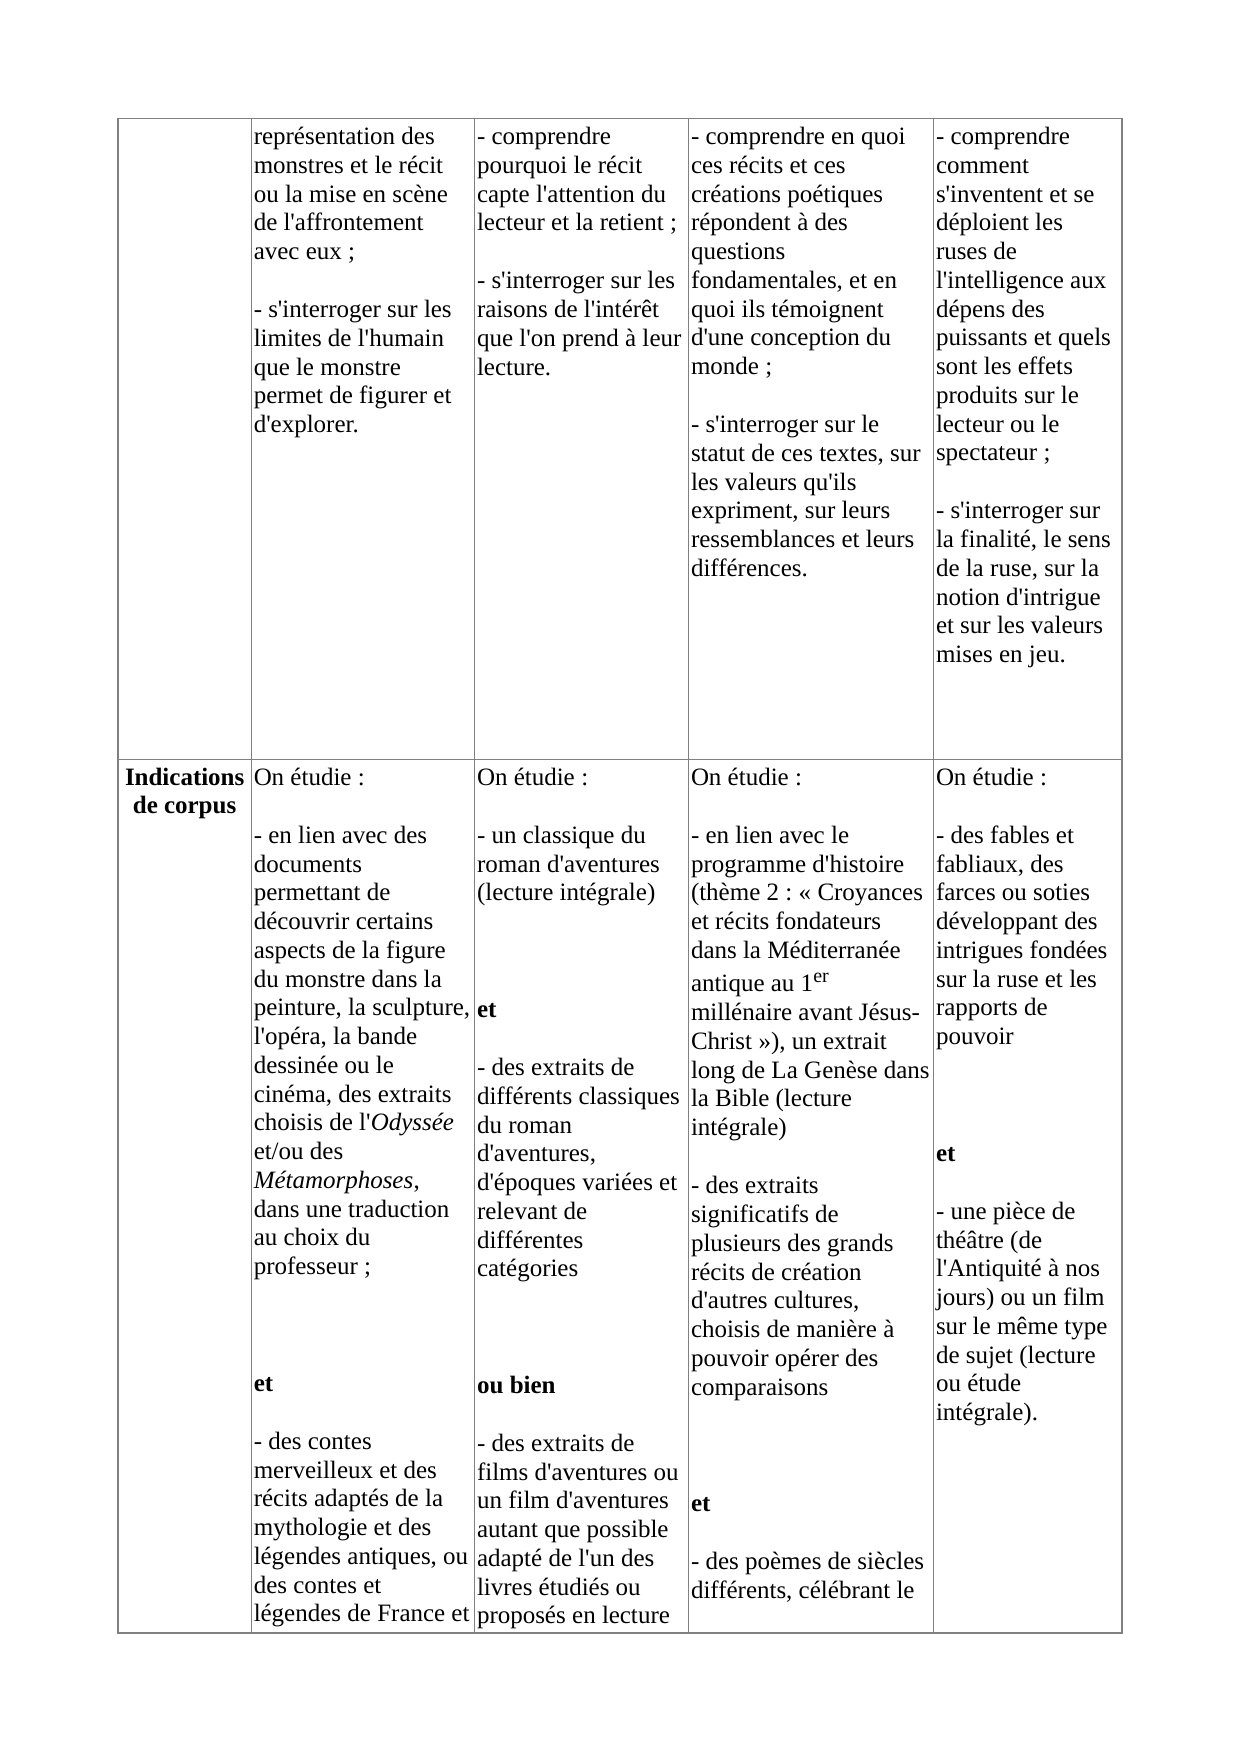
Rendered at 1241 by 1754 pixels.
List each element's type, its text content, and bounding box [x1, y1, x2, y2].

table_cell [119, 119, 251, 759]
table_cell - comprendre en quoi ces récits et ces créations poétiques répondent à des questions fondamentales, et en quoi ils témoignent d'une conception du monde ; - s'interroger sur le statut de ces textes, sur les valeurs qu'ils expriment, sur leurs ressemblances et leurs différences. [689, 119, 933, 759]
table_cell On étudie : - en lien avec le programme d'histoire (thème 2 : « Croyances et récits fondateurs dans la Méditerranée antique au 1er millénaire avant Jésus-Christ »), un extrait long de La Genèse dans la Bible (lecture intégrale) - des extraits significatifs de plusieurs des grands récits de création d'autres cultures, choisis de manière à pouvoir opérer des comparaisons et - des poèmes de siècles différents, célébrant le [689, 760, 933, 1632]
table_cell - comprendre comment s'inventent et se déploient les ruses de l'intelligence aux dépens des puissants et quels sont les effets produits sur le lecteur ou le spectateur ; - s'interroger sur la finalité, le sens de la ruse, sur la notion d'intrigue et sur les valeurs mises en jeu. [934, 119, 1121, 759]
table_cell On étudie : - en lien avec des documents permettant de découvrir certains aspects de la figure du monstre dans la peinture, la sculpture, l'opéra, la bande dessinée ou le cinéma, des extraits choisis de l'Odyssée et/ou des Métamorphoses, dans une traduction au choix du professeur ; et - des contes merveilleux et des récits adaptés de la mythologie et des légendes antiques, ou des contes et légendes de France et [252, 760, 474, 1632]
table_cell On étudie : - un classique du roman d'aventures (lecture intégrale) et - des extraits de différents classiques du roman d'aventures, d'époques variées et relevant de différentes catégories ou bien - des extraits de films d'aventures ou un film d'aventures autant que possible adapté de l'un des livres étudiés ou proposés en lecture [475, 760, 688, 1632]
table_cell représentation des monstres et le récit ou la mise en scène de l'affrontement avec eux ; - s'interroger sur les limites de l'humain que le monstre permet de figurer et d'explorer. [252, 119, 474, 759]
table_cell Indications de corpus [119, 760, 251, 1632]
table_cell On étudie : - des fables et fabliaux, des farces ou soties développant des intrigues fondées sur la ruse et les rapports de pouvoir et - une pièce de théâtre (de l'Antiquité à nos jours) ou un film sur le même type de sujet (lecture ou étude intégrale). [934, 760, 1121, 1632]
table_cell - comprendre pourquoi le récit capte l'attention du lecteur et la retient ; - s'interroger sur les raisons de l'intérêt que l'on prend à leur lecture. [475, 119, 688, 759]
